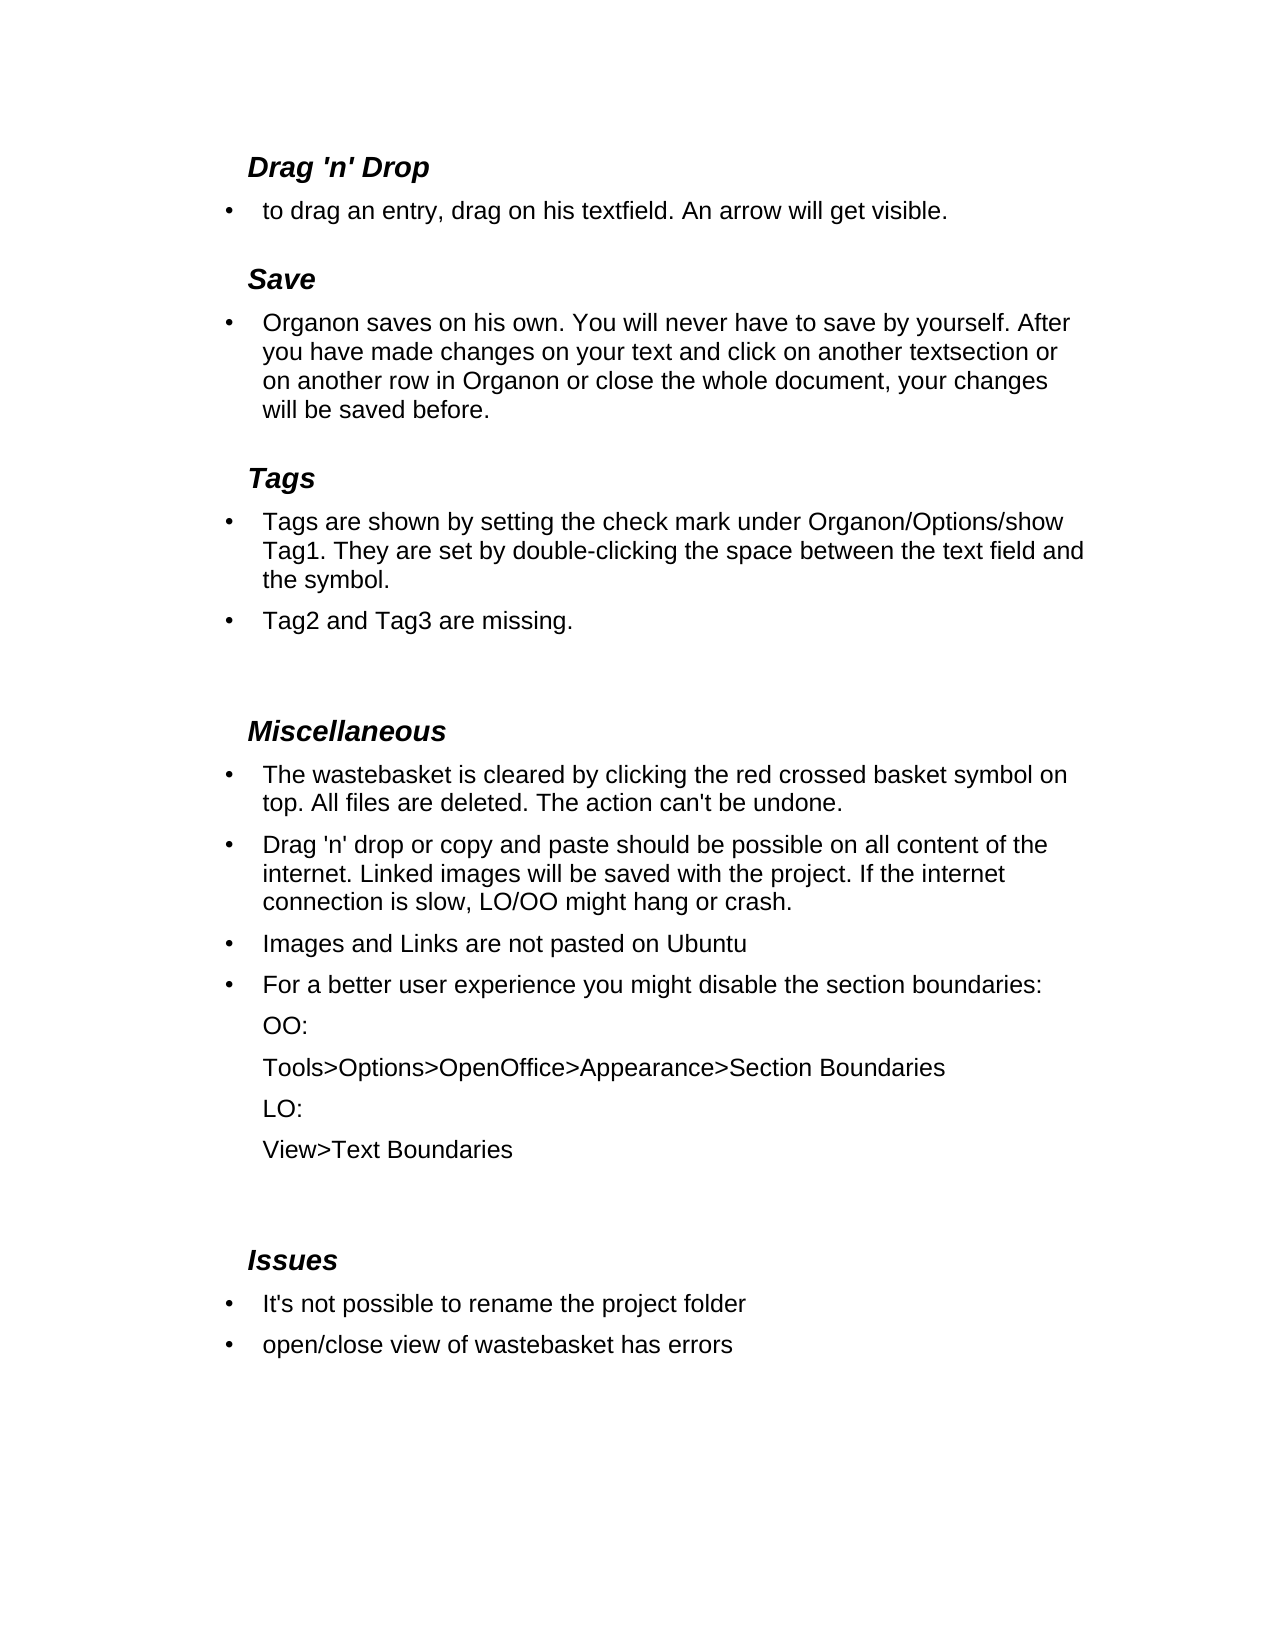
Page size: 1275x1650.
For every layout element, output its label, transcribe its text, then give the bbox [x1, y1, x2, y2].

list View>Text Boundaries [225, 1135, 1087, 1164]
list Images and Links are not pasted on Ubuntu [225, 928, 1087, 957]
list open/close view of wastebasket has errors [225, 1330, 1087, 1359]
text Drag 'n' Drop [187, 150, 1087, 183]
list The wastebasket is cleared by clicking the red crossed basket symbol on top. All files are deleted. The action can't be undone. [225, 759, 1087, 817]
text Tags [187, 461, 1087, 494]
text Miscellaneous [187, 713, 1087, 747]
list Drag 'n' drop or copy and paste should be possible on all content of the internet. Linked images will be saved with the project. If the internet connection is slow, LO/OO might hang or crash. [225, 830, 1087, 916]
text Issues [187, 1242, 1087, 1276]
text Save [187, 262, 1087, 296]
list For a better user experience you might disable the section boundaries: [225, 970, 1087, 999]
list Tag2 and Tag3 are missing. [225, 606, 1087, 635]
list to drag an entry, drag on his textfield. An arrow will get visible. [225, 196, 1087, 225]
list OO: [225, 1011, 1087, 1040]
list Tags are shown by setting the check mark under Organon/Options/show Tag1. They are set by double-clicking the space between the text field and the symbol. [225, 507, 1087, 593]
list LO: [225, 1094, 1087, 1122]
list It's not possible to rename the project folder [225, 1288, 1087, 1317]
list Organon saves on his own. You will never have to save by yourself. After you have made changes on your text and click on another textsection or on another row in Organon or close the whole document, your changes will be saved before. [225, 308, 1087, 423]
list Tools>Options>OpenOffice>Appearance>Section Boundaries [225, 1052, 1087, 1081]
